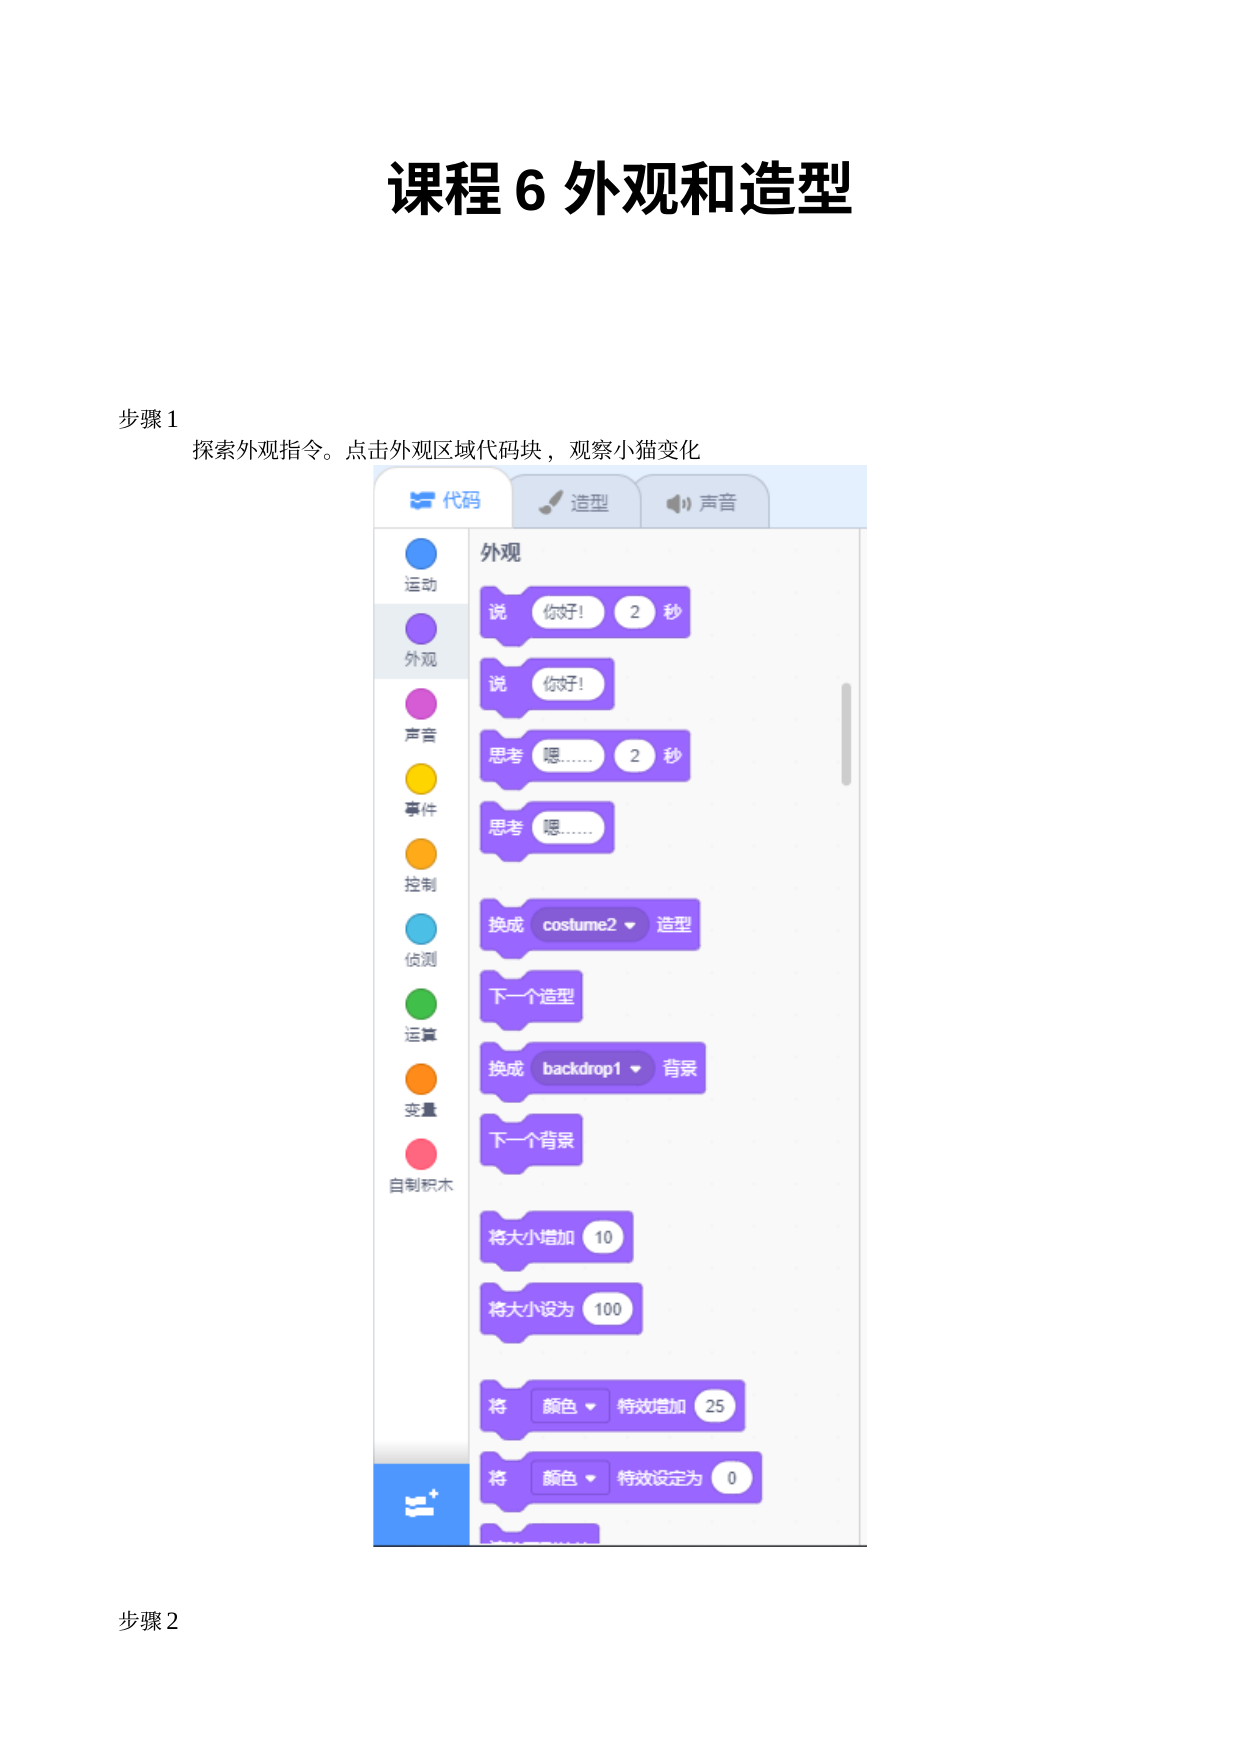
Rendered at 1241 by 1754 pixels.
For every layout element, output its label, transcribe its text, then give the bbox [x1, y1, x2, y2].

picture [373, 465, 867, 1547]
text 探索外观指令。点击外观区域代码块 ，观察小猫变化 [118, 434, 1122, 465]
title 课程6 外观和造型 [118, 143, 1122, 228]
text 步骤1 [118, 402, 1122, 434]
text 步骤2 [118, 1604, 1122, 1635]
